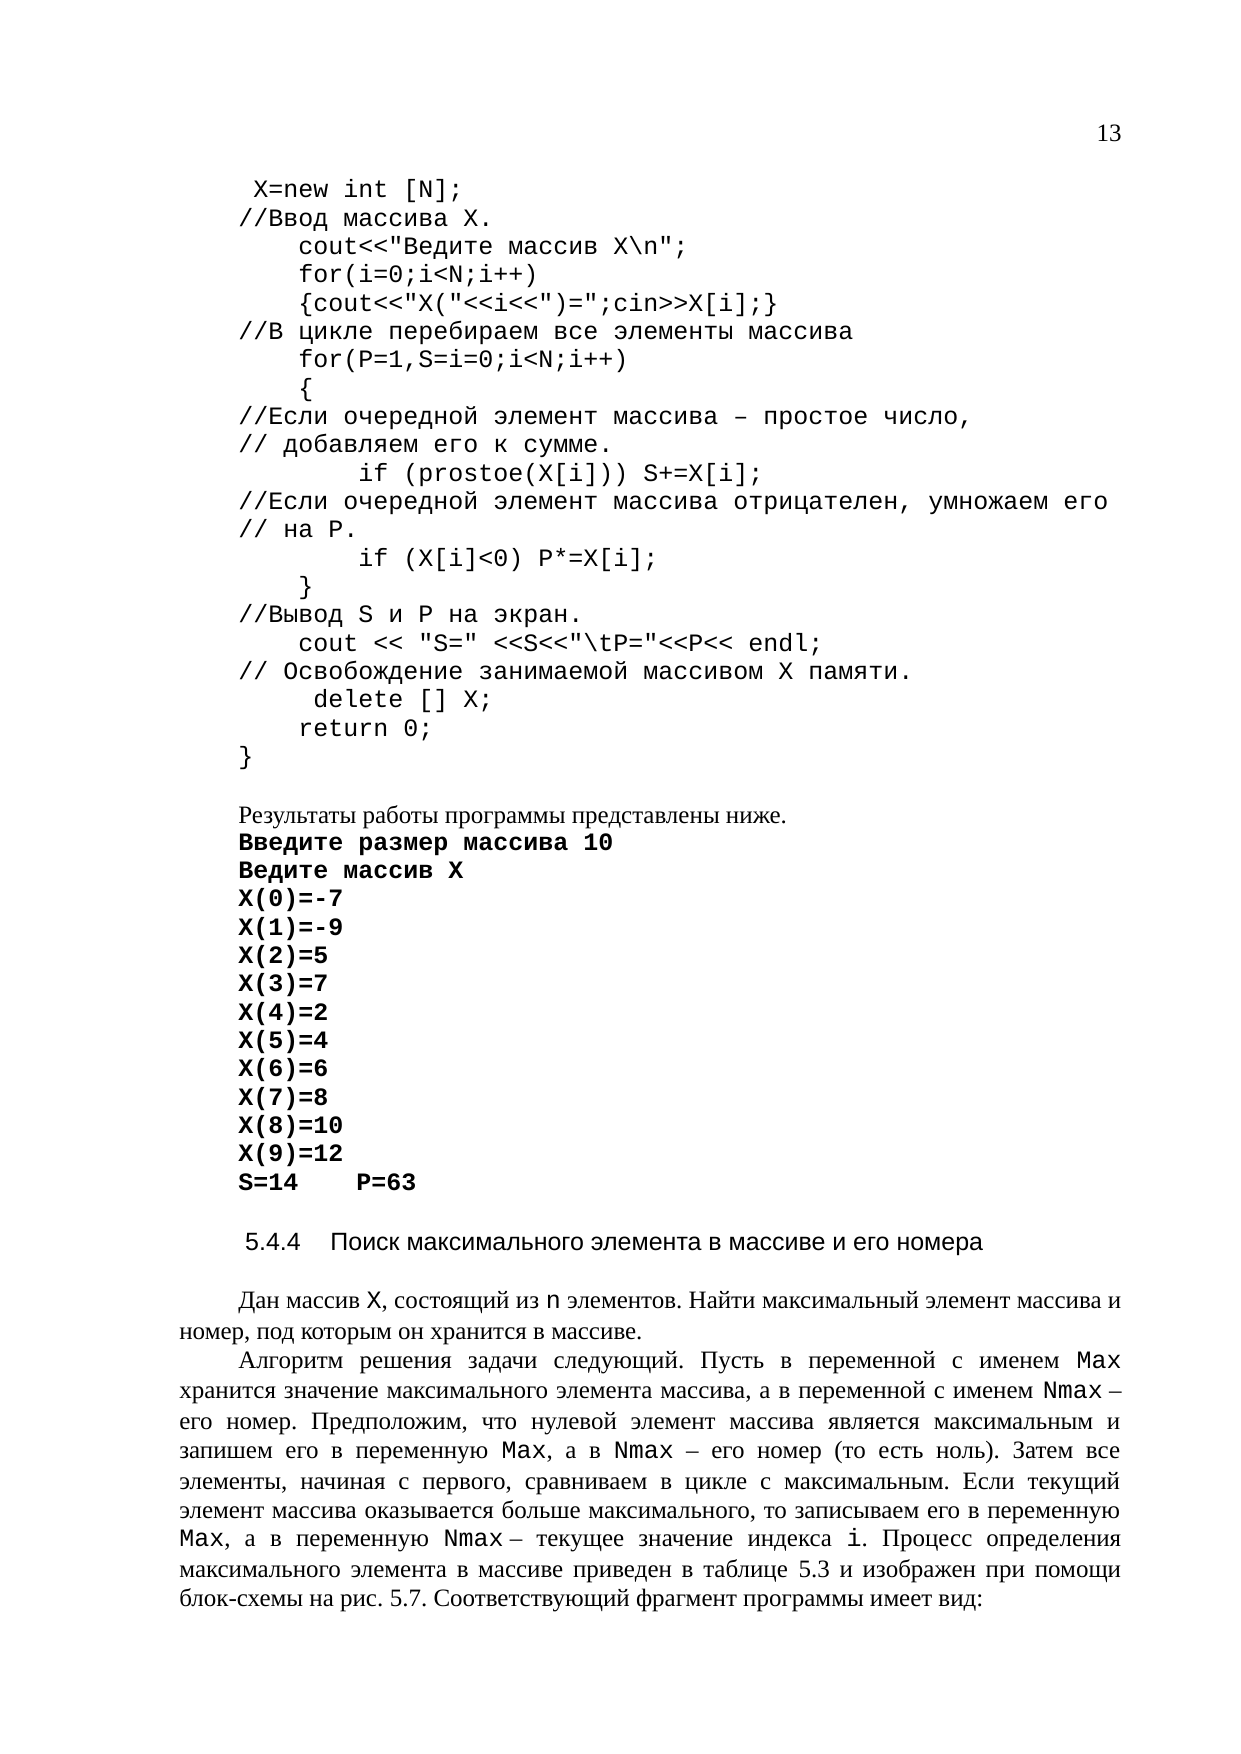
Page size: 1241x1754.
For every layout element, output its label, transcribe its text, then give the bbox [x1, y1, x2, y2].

text //Если очередной элемент массива – простое число, [238, 404, 1121, 432]
text cout << "S=" <<S<<"\tP="<<P<< endl; [238, 630, 1121, 659]
text Алгоритм решения задачи следующий. Пусть в переменной с именем Max хранится значение максимального элемента массива, а в переменной с именем Nmax – его номер. Предположим, что нулевой элемент массива является максимальным и запишем его в переменную Max, а в Nmax – его номер (то есть ноль). Затем все элементы, начиная с первого, сравниваем в цикле с максимальным. Если текущий элемент массива оказывается больше максимального, то записываем его в переменную Max, а в переменную Nmax – текущее значение индекса i. Процесс определения максимального элемента в массиве приведен в таблице 5.3 и изображен при помощи блок-схемы на рис. 5.7. Соответствующий фрагмент программы имеет вид: [179, 1345, 1121, 1612]
text if (prostoe(X[i])) S+=X[i]; [238, 460, 1121, 489]
text //Если очередной элемент массива отрицателен, умножаем его [238, 489, 1121, 517]
text { [238, 375, 1121, 404]
text } [238, 574, 1121, 602]
text Результаты работы программы представлены ниже. [179, 800, 1121, 829]
text X=new int [N]; [238, 177, 1121, 205]
text } [238, 744, 1121, 772]
text //В цикле перебираем все элементы массива [238, 319, 1121, 347]
text for(P=1,S=i=0;i<N;i++) [238, 347, 1121, 375]
text Ведите массив Х [238, 857, 1121, 886]
text X(1)=-9 [238, 914, 1121, 942]
text if (X[i]<0) P*=X[i]; [238, 545, 1121, 574]
text X(7)=8 [238, 1084, 1121, 1112]
text for(i=0;i<N;i++) [238, 262, 1121, 290]
text delete [] X; [238, 687, 1121, 715]
text X(8)=10 [238, 1112, 1121, 1141]
text return 0; [238, 715, 1121, 744]
text X(6)=6 [238, 1056, 1121, 1084]
text // Освобождение занимаемой массивом X памяти. [238, 659, 1121, 687]
text {cout<<"X("<<i<<")=";cin>>X[i];} [238, 290, 1121, 319]
text Дан массив X, состоящий из n элементов. Найти максимальный элемент массива и номер, под которым он хранится в массиве. [179, 1285, 1121, 1345]
text X(0)=-7 [238, 886, 1121, 914]
text X(2)=5 [238, 942, 1121, 971]
subtitle Поиск максимального элемента в массиве и его номера [179, 1227, 1121, 1256]
text X(3)=7 [238, 971, 1121, 999]
text //Вывод S и P на экран. [238, 602, 1121, 630]
text X(9)=12 [238, 1141, 1121, 1169]
text X(5)=4 [238, 1027, 1121, 1056]
text // добавляем его к сумме. [238, 432, 1121, 460]
text //Ввод массива X. [238, 205, 1121, 234]
text // на P. [238, 517, 1121, 545]
text cout<<"Ведите массив Х\n"; [238, 234, 1121, 262]
text Введите размер массива 10 [238, 829, 1121, 857]
text X(4)=2 [238, 999, 1121, 1027]
text S=14 P=63 [238, 1169, 1121, 1197]
